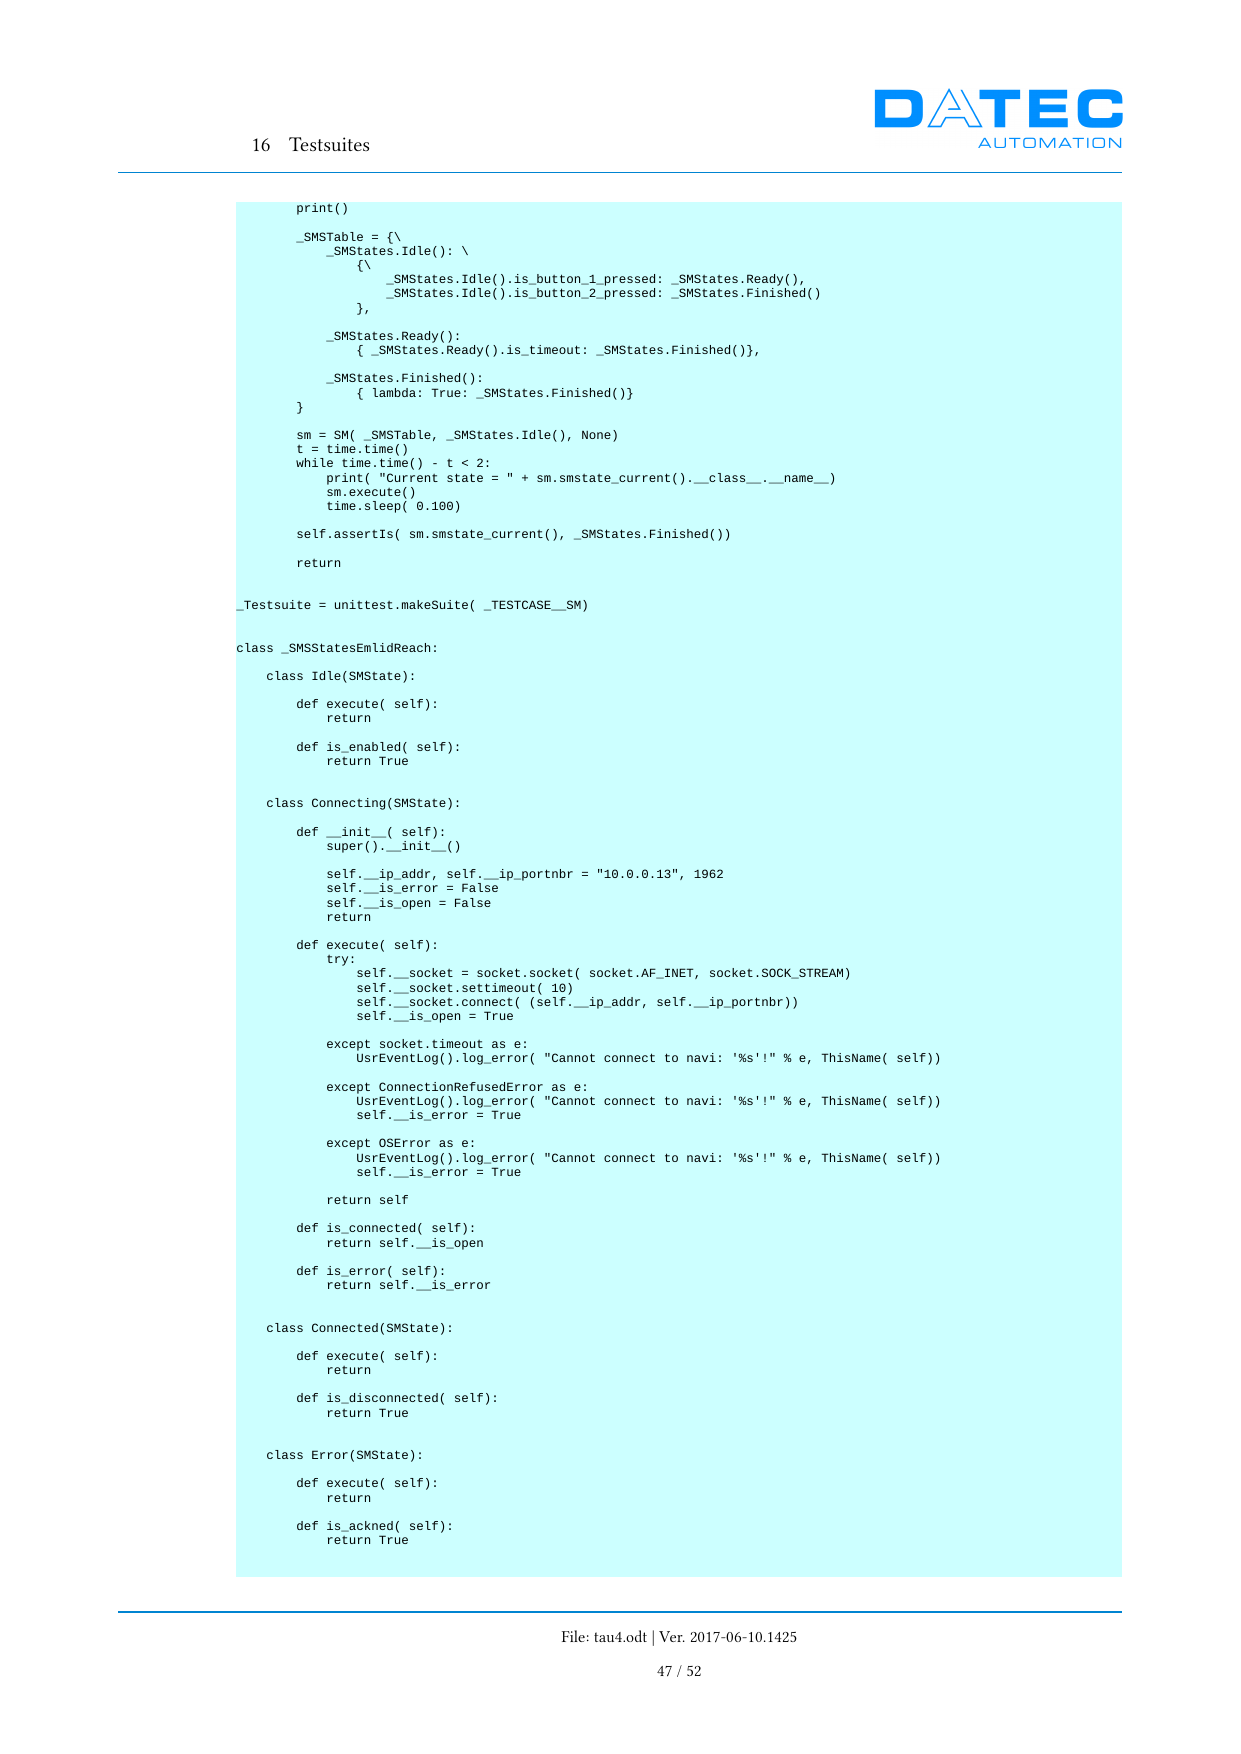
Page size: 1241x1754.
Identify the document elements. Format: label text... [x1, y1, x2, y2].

text self.__is_open = False [236, 897, 1122, 911]
text _SMStates.Ready(): [236, 330, 1122, 344]
text print( "Current state = " + sm.smstate_current().__class__.__name__) [236, 472, 1122, 486]
text class Connecting(SMState): [236, 797, 1122, 812]
text self.__is_error = True [236, 1109, 1122, 1123]
text return True [236, 755, 1122, 769]
text UsrEventLog().log_error( "Cannot connect to navi: '%s'!" % e, ThisName( self)) [236, 1152, 1122, 1166]
text self.assertIs( sm.smstate_current(), _SMStates.Finished()) [236, 528, 1122, 542]
text class Error(SMState): [236, 1449, 1122, 1463]
text UsrEventLog().log_error( "Cannot connect to navi: '%s'!" % e, ThisName( self)) [236, 1095, 1122, 1109]
text try: [236, 953, 1122, 967]
text {\ [236, 259, 1122, 273]
text return [236, 1364, 1122, 1378]
text _SMStates.Finished(): [236, 372, 1122, 387]
text { lambda: True: _SMStates.Finished()} [236, 387, 1122, 401]
text def is_connected( self): [236, 1222, 1122, 1237]
text _Testsuite = unittest.makeSuite( _TESTCASE__SM) [236, 599, 1122, 613]
text }, [236, 302, 1122, 316]
text class Connected(SMState): [236, 1322, 1122, 1336]
text return [236, 557, 1122, 571]
text return [236, 911, 1122, 925]
text super().__init__() [236, 840, 1122, 854]
text return [236, 1492, 1122, 1506]
text _SMStates.Idle().is_button_2_pressed: _SMStates.Finished() [236, 287, 1122, 302]
text self.__socket = socket.socket( socket.AF_INET, socket.SOCK_STREAM) [236, 967, 1122, 982]
text return [236, 712, 1122, 727]
text class _SMSStatesEmlidReach: [236, 642, 1122, 656]
text def is_ackned( self): [236, 1520, 1122, 1534]
text _SMStates.Idle().is_button_1_pressed: _SMStates.Ready(), [236, 273, 1122, 287]
text return self [236, 1194, 1122, 1208]
text def is_disconnected( self): [236, 1392, 1122, 1407]
text _SMStates.Idle(): \ [236, 245, 1122, 259]
text return True [236, 1407, 1122, 1421]
text time.sleep( 0.100) [236, 500, 1122, 514]
text def execute( self): [236, 939, 1122, 953]
text self.__is_error = False [236, 882, 1122, 897]
text _SMSTable = {\ [236, 231, 1122, 245]
text t = time.time() [236, 443, 1122, 457]
text self.__socket.settimeout( 10) [236, 982, 1122, 996]
text self.__is_open = True [236, 1010, 1122, 1024]
text UsrEventLog().log_error( "Cannot connect to navi: '%s'!" % e, ThisName( self)) [236, 1052, 1122, 1067]
text def execute( self): [236, 1477, 1122, 1492]
text while time.time() - t < 2: [236, 457, 1122, 472]
text except socket.timeout as e: [236, 1038, 1122, 1052]
text def __init__( self): [236, 826, 1122, 840]
text def execute( self): [236, 1350, 1122, 1364]
text { _SMStates.Ready().is_timeout: _SMStates.Finished()}, [236, 344, 1122, 358]
text } [236, 401, 1122, 415]
text self.__ip_addr, self.__ip_portnbr = "10.0.0.13", 1962 [236, 868, 1122, 882]
picture [874, 88, 1123, 148]
text def execute( self): [236, 698, 1122, 712]
text except OSError as e: [236, 1137, 1122, 1152]
text except ConnectionRefusedError as e: [236, 1081, 1122, 1095]
text return self.__is_open [236, 1237, 1122, 1251]
text print() [236, 202, 1122, 217]
text def is_enabled( self): [236, 741, 1122, 755]
text self.__socket.connect( (self.__ip_addr, self.__ip_portnbr)) [236, 996, 1122, 1010]
text self.__is_error = True [236, 1166, 1122, 1180]
text class Idle(SMState): [236, 670, 1122, 684]
text return True [236, 1534, 1122, 1548]
text sm = SM( _SMSTable, _SMStates.Idle(), None) [236, 429, 1122, 443]
text def is_error( self): [236, 1265, 1122, 1279]
text sm.execute() [236, 486, 1122, 500]
text return self.__is_error [236, 1279, 1122, 1293]
